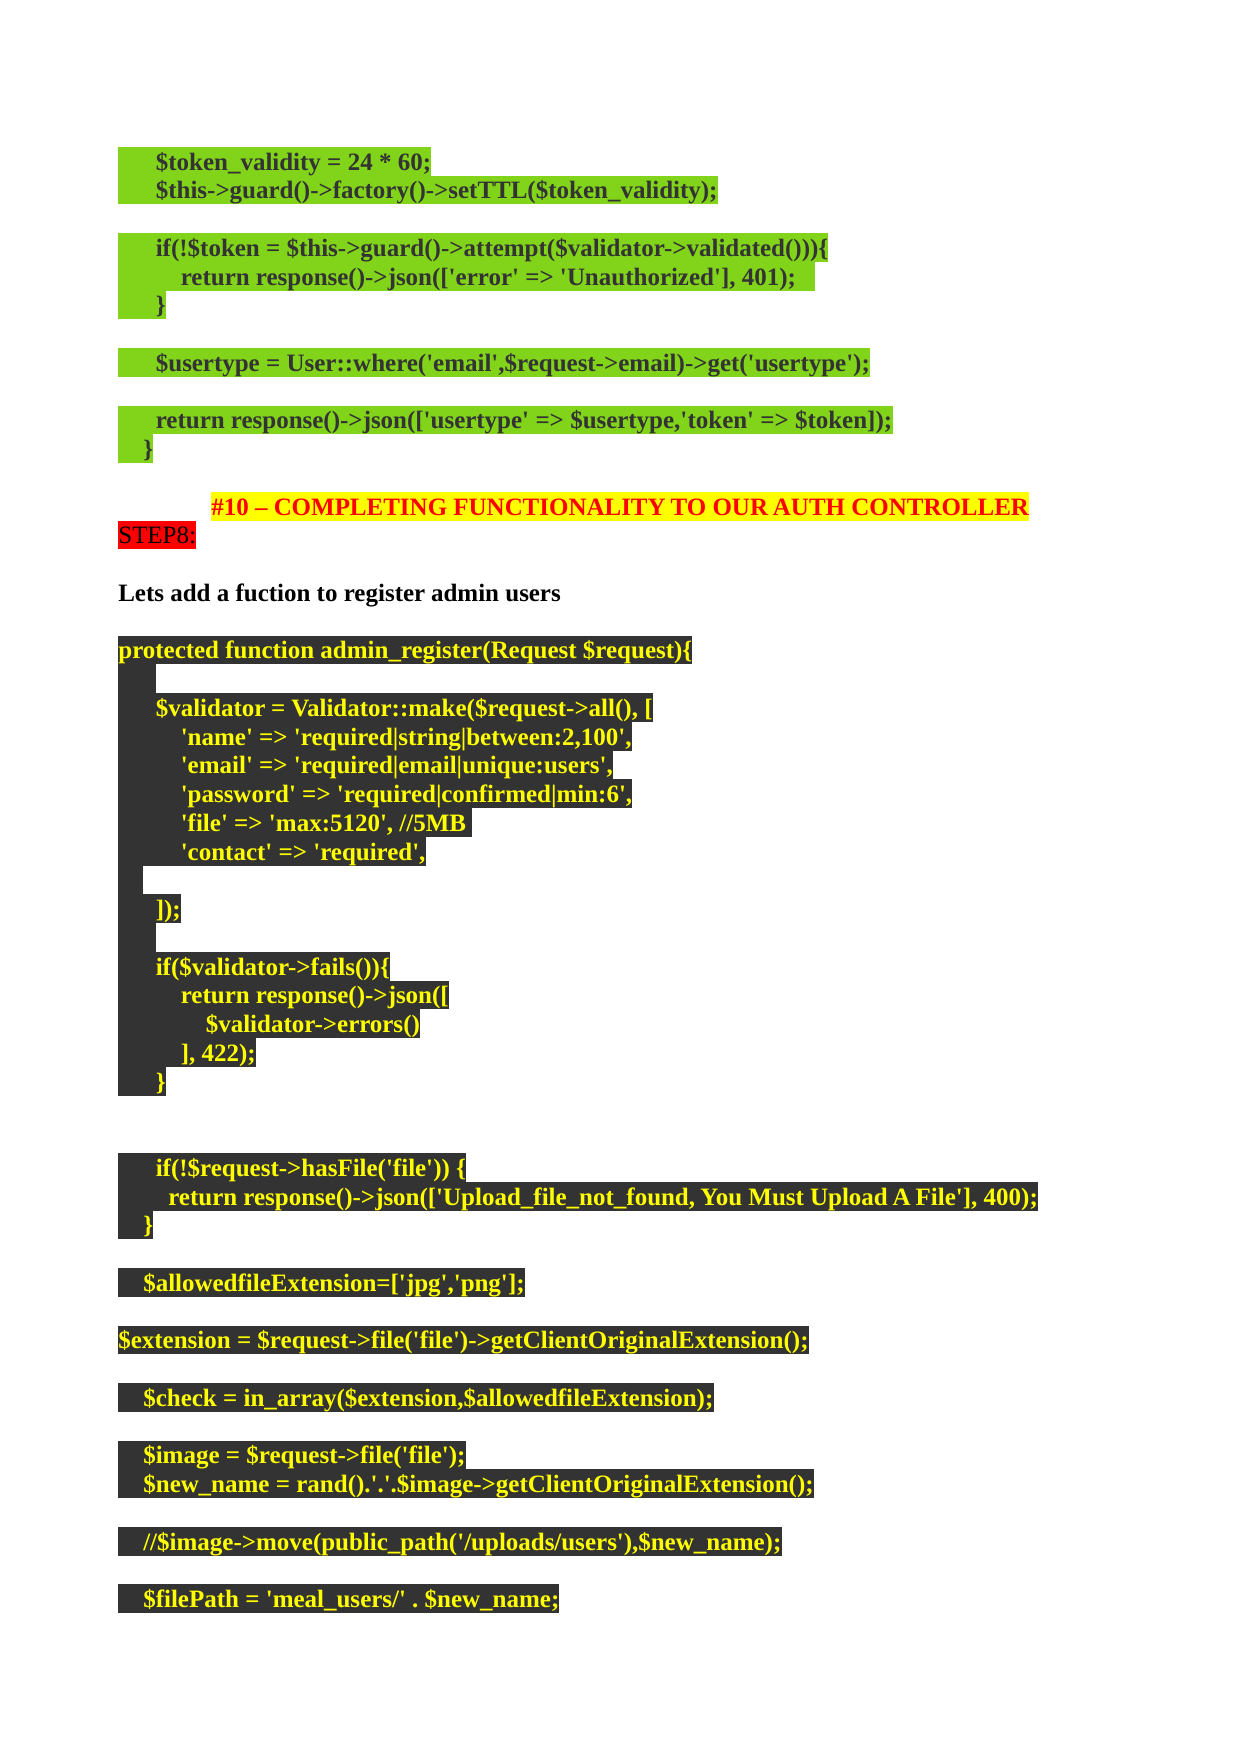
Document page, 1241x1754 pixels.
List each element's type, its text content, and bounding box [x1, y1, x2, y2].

text return response()->json([ [118, 981, 1122, 1009]
text return response()->json(['usertype' => $usertype,'token' => $token]); [118, 406, 1122, 434]
text 'name' => 'required|string|between:2,100', [118, 722, 1122, 751]
text } [118, 434, 1122, 463]
text $new_name = rand().'.'.$image->getClientOriginalExtension(); [118, 1469, 1122, 1498]
text $filePath = 'meal_users/' . $new_name; [118, 1584, 1122, 1613]
text protected function admin_register(Request $request){ [118, 636, 1122, 664]
text $this->guard()->factory()->setTTL($token_validity); [118, 176, 1122, 204]
text return response()->json(['error' => 'Unauthorized'], 401); [118, 262, 1122, 291]
text 'email' => 'required|email|unique:users', [118, 751, 1122, 779]
text $check = in_array($extension,$allowedfileExtension); [118, 1383, 1122, 1412]
text return response()->json(['Upload_file_not_found, You Must Upload A File'], 400); [118, 1182, 1122, 1211]
text #10 – COMPLETING FUNCTIONALITY TO OUR AUTH CONTROLLER [118, 492, 1122, 521]
text $validator = Validator::make($request->all(), [ [118, 693, 1122, 722]
text 'password' => 'required|confirmed|min:6', [118, 779, 1122, 808]
text $validator->errors() [118, 1009, 1122, 1038]
text //$image->move(public_path('/uploads/users'),$new_name); [118, 1527, 1122, 1556]
text } [118, 1067, 1122, 1096]
text ], 422); [118, 1038, 1122, 1067]
text $allowedfileExtension=['jpg','png']; [118, 1268, 1122, 1297]
text $usertype = User::where('email',$request->email)->get('usertype'); [118, 348, 1122, 377]
text $image = $request->file('file'); [118, 1441, 1122, 1469]
text 'file' => 'max:5120', //5MB [118, 808, 1122, 837]
text } [118, 291, 1122, 319]
text $token_validity = 24 * 60; [118, 147, 1122, 176]
text STEP8: [118, 521, 1122, 549]
text if(!$request->hasFile('file')) { [118, 1153, 1122, 1182]
text $extension = $request->file('file')->getClientOriginalExtension(); [118, 1326, 1122, 1354]
text Lets add a fuction to register admin users [118, 578, 1122, 607]
text if($validator->fails()){ [118, 952, 1122, 981]
text 'contact' => 'required', [118, 837, 1122, 866]
text ]); [118, 894, 1122, 923]
text if(!$token = $this->guard()->attempt($validator->validated())){ [118, 233, 1122, 262]
text } [118, 1211, 1122, 1239]
